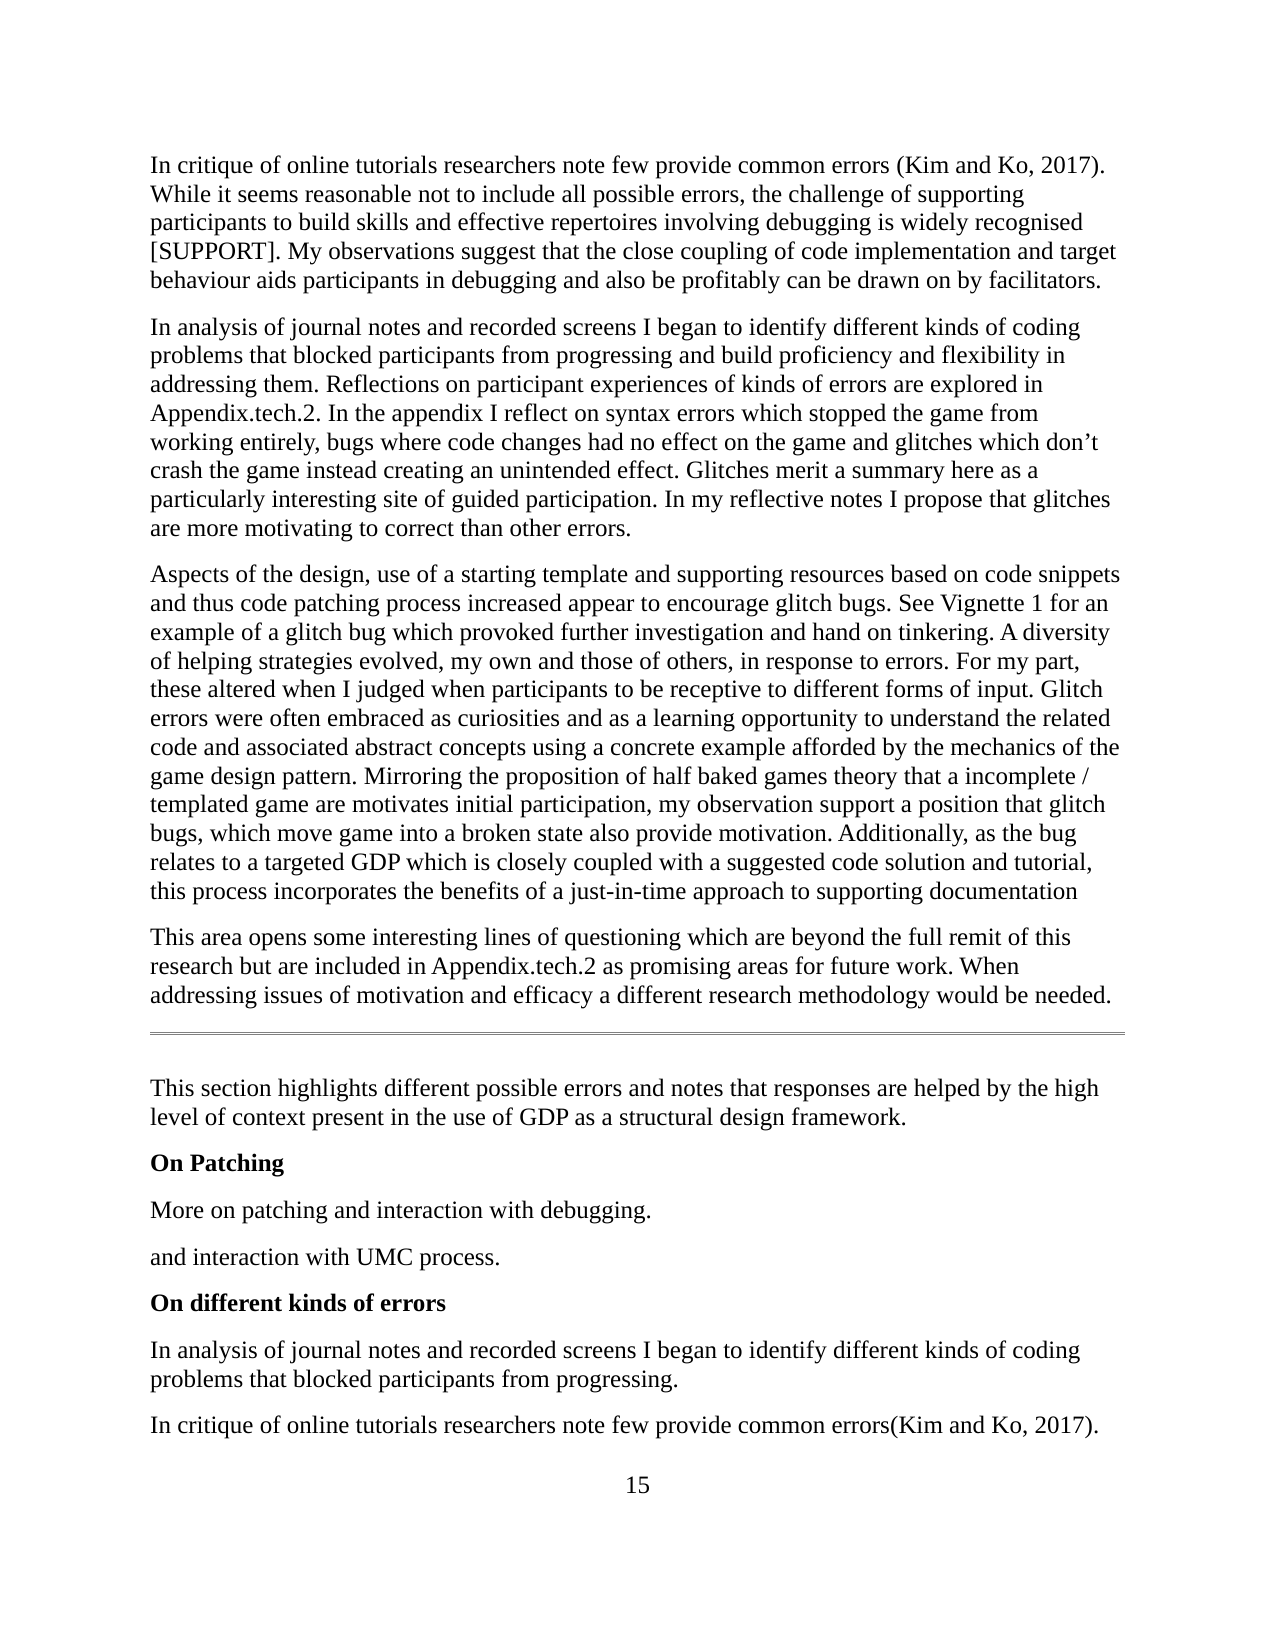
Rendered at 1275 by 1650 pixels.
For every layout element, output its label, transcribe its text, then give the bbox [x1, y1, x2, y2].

text In analysis of journal notes and recorded screens I began to identify different kinds of coding problems that blocked participants from progressing. [150, 1335, 1125, 1392]
text This area opens some interesting lines of questioning which are beyond the full remit of this research but are included in Appendix.tech.2 as promising areas for future work. When addressing issues of motivation and efficacy a different research methodology would be needed. [150, 922, 1125, 1009]
text More on patching and interaction with debugging. [150, 1195, 1125, 1224]
text This section highlights different possible errors and notes that responses are helped by the high level of context present in the use of GDP as a structural design framework. [150, 1073, 1125, 1130]
text In critique of online tutorials researchers note few provide common errors(Kim and Ko, 2017). [150, 1410, 1125, 1439]
text Aspects of the design, use of a starting template and supporting resources based on code snippets and thus code patching process increased appear to encourage glitch bugs. See Vignette 1 for an example of a glitch bug which provoked further investigation and hand on tinkering. A diversity of helping strategies evolved, my own and those of others, in response to errors. For my part, these altered when I judged when participants to be receptive to different forms of input. Glitch errors were often embraced as curiosities and as a learning opportunity to understand the related code and associated abstract concepts using a concrete example afforded by the mechanics of the game design pattern. Mirroring the proposition of half baked games theory that a incomplete / templated game are motivates initial participation, my observation support a position that glitch bugs, which move game into a broken state also provide motivation. Additionally, as the bug relates to a targeted GDP which is closely coupled with a suggested code solution and tutorial, this process incorporates the benefits of a just-in-time approach to supporting documentation [150, 559, 1125, 904]
text In analysis of journal notes and recorded screens I began to identify different kinds of coding problems that blocked participants from progressing and build proficiency and flexibility in addressing them. Reflections on participant experiences of kinds of errors are explored in Appendix.tech.2. In the appendix I reflect on syntax errors which stopped the game from working entirely, bugs where code changes had no effect on the game and glitches which don’t crash the game instead creating an unintended effect. Glitches merit a summary here as a particularly interesting site of guided participation. In my reflective notes I propose that glitches are more motivating to correct than other errors. [150, 312, 1125, 542]
text In critique of online tutorials researchers note few provide common errors (Kim and Ko, 2017). While it seems reasonable not to include all possible errors, the challenge of supporting participants to build skills and effective repertoires involving debugging is widely recognised [SUPPORT]. My observations suggest that the close coupling of code implementation and target behaviour aids participants in debugging and also be profitably can be drawn on by facilitators. [150, 150, 1125, 294]
text and interaction with UMC process. [150, 1242, 1125, 1270]
text On Patching [150, 1148, 1125, 1177]
text On different kinds of errors [150, 1288, 1125, 1317]
